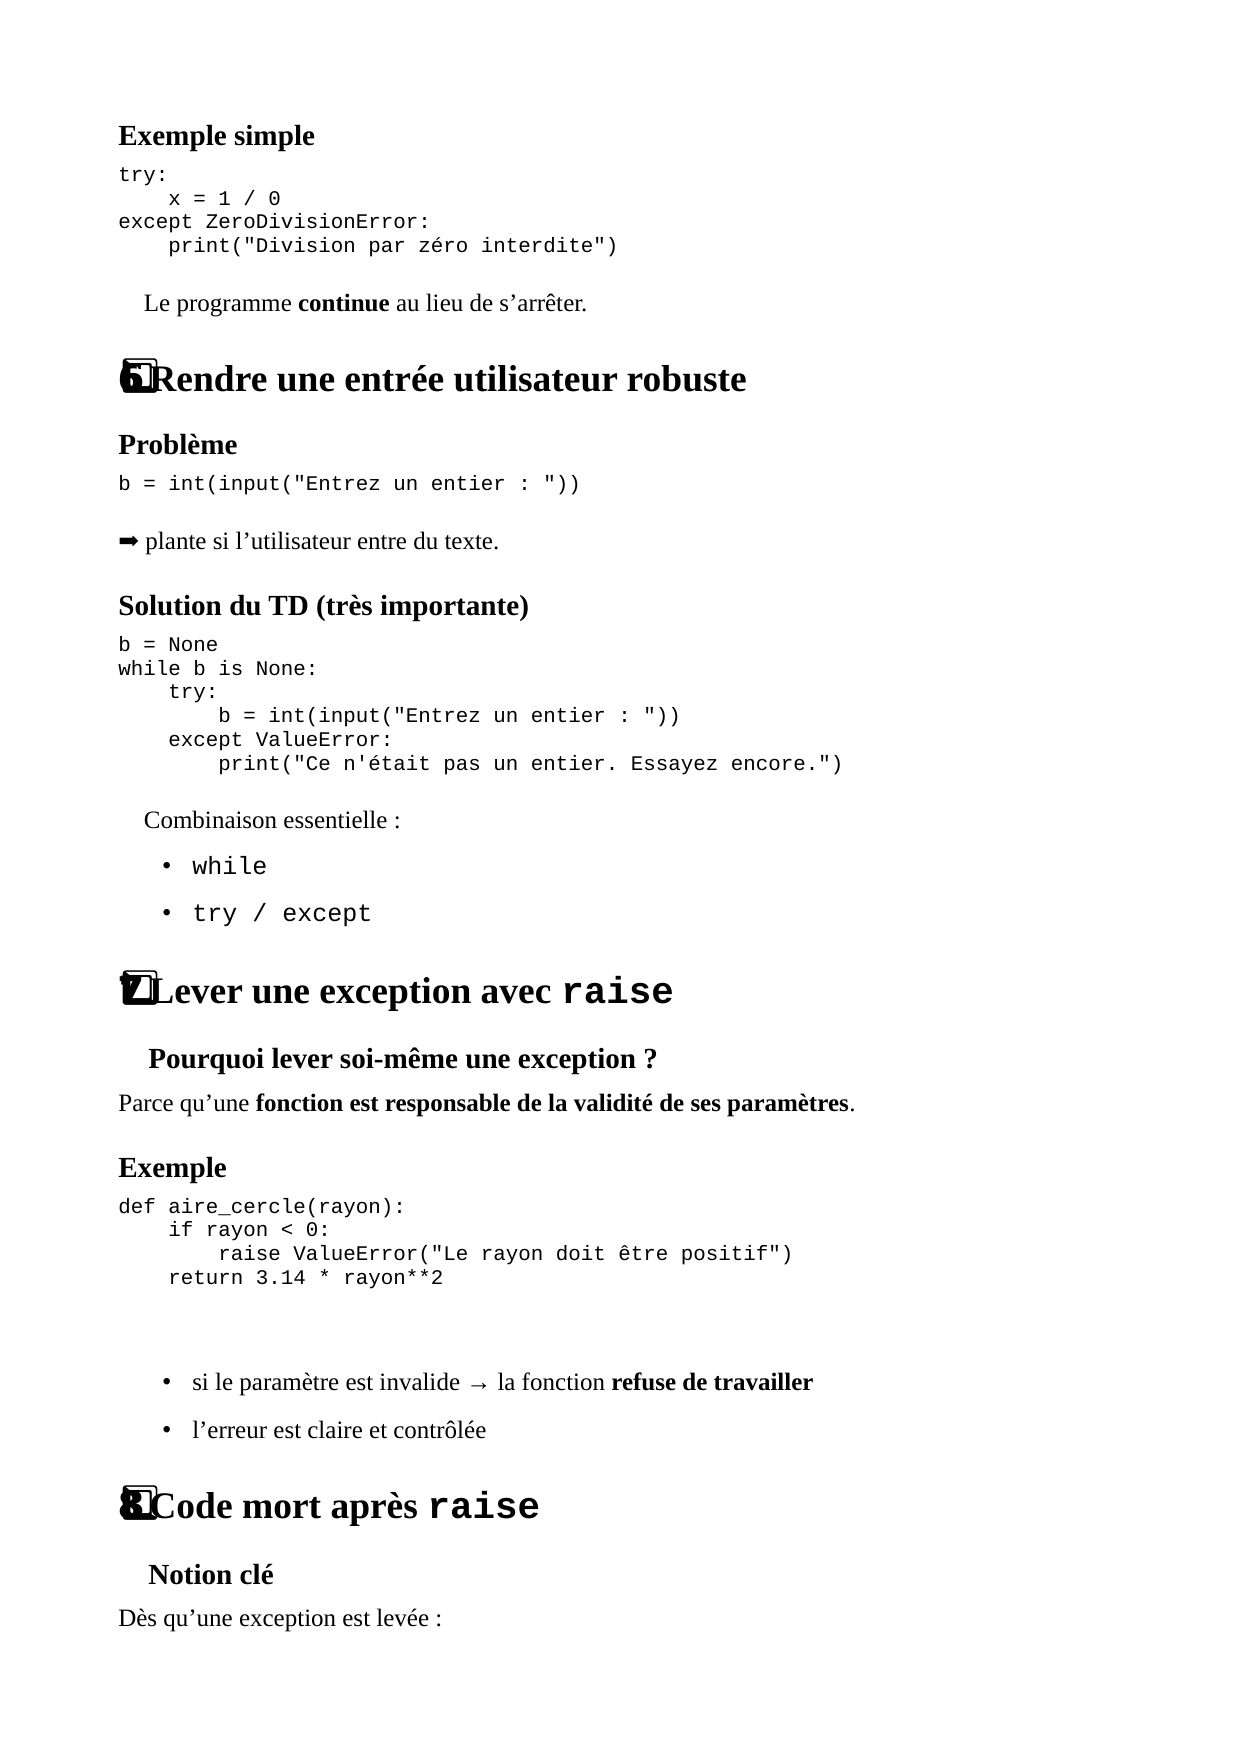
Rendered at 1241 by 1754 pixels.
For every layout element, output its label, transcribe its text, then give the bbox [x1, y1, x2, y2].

text x = 1 / 0 [118, 188, 1122, 211]
text 🧠 Combinaison essentielle : [118, 806, 1122, 834]
text print("Ce n'était pas un entier. Essayez encore.") [118, 752, 1122, 776]
text ➡️ plante si l’utilisateur entre du texte. [118, 526, 1122, 555]
text b = int(input("Entrez un entier : ")) [118, 705, 1122, 729]
text 🧠 Le programme continue au lieu de s’arrêter. [118, 288, 1122, 317]
text 🧠 [118, 1320, 1122, 1349]
text except ZeroDivisionError: [118, 211, 1122, 235]
text except ValueError: [118, 729, 1122, 752]
text try: [118, 682, 1122, 705]
text raise ValueError("Le rayon doit être positif") [118, 1243, 1122, 1267]
text b = None [118, 634, 1122, 658]
subtitle Exemple [118, 1150, 1122, 1183]
subtitle 🔹 Notion clé [118, 1557, 1122, 1590]
text Parce qu’une fonction est responsable de la validité de ses paramètres. [118, 1088, 1122, 1116]
text return 3.14 * rayon**2 [118, 1267, 1122, 1290]
text print("Division par zéro interdite") [118, 235, 1122, 259]
subtitle Problème [118, 427, 1122, 460]
list while [162, 853, 1122, 882]
text b = int(input("Entrez un entier : ")) [118, 473, 1122, 497]
text try: [118, 164, 1122, 188]
text if rayon < 0: [118, 1219, 1122, 1243]
subtitle 🔹 Pourquoi lever soi-même une exception ? [118, 1042, 1122, 1075]
subtitle Exemple simple [118, 118, 1122, 152]
subtitle 7️⃣ Lever une exception avec raise [118, 968, 1122, 1014]
subtitle Solution du TD (très importante) [118, 588, 1122, 622]
list l’erreur est claire et contrôlée [162, 1415, 1122, 1444]
text Dès qu’une exception est levée : [118, 1603, 1122, 1632]
list try / except [162, 900, 1122, 929]
text while b is None: [118, 658, 1122, 682]
text def aire_cercle(rayon): [118, 1196, 1122, 1219]
subtitle 8️⃣ Code mort après raise [118, 1483, 1122, 1530]
list si le paramètre est invalide → la fonction refuse de travailler [162, 1367, 1122, 1396]
subtitle 6️⃣ Rendre une entrée utilisateur robuste [118, 357, 1122, 400]
